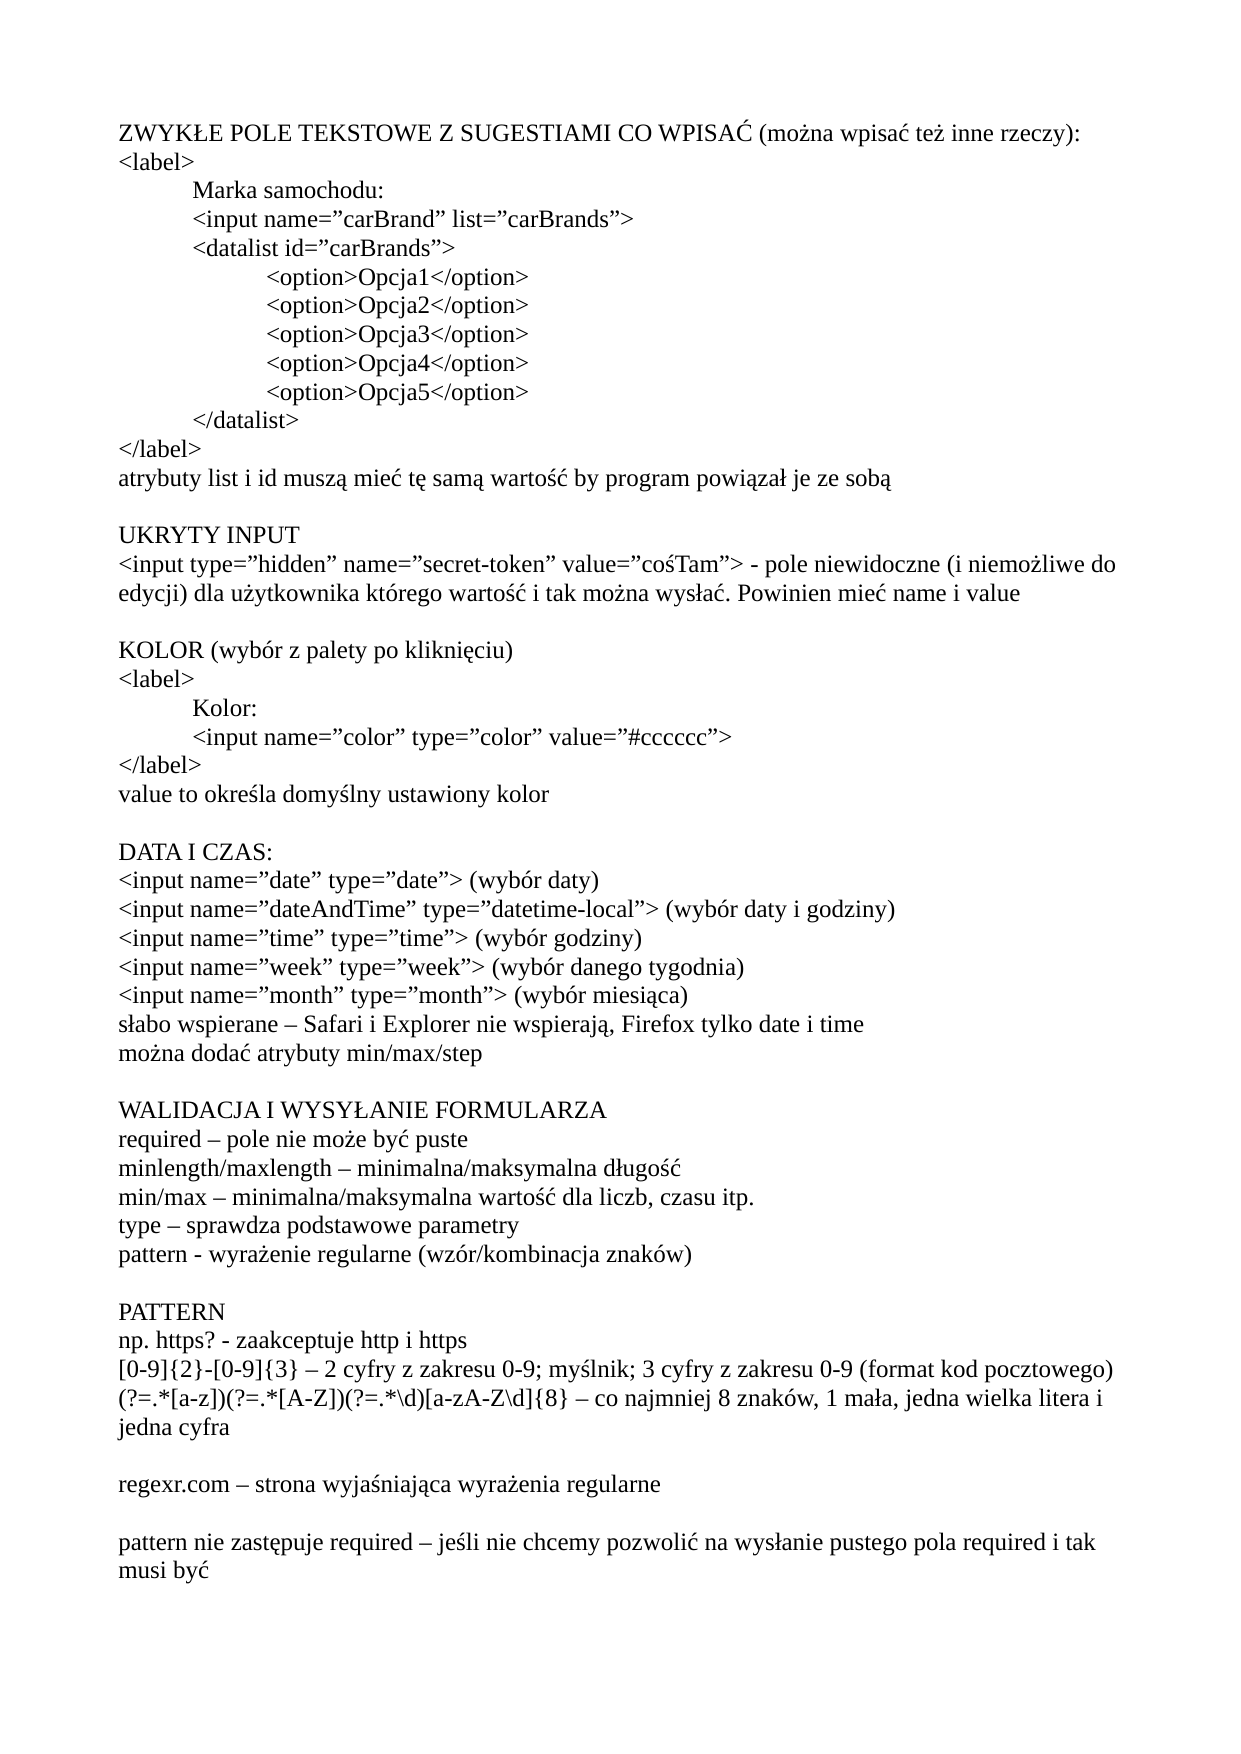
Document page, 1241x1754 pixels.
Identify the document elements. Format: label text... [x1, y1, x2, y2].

text <input name=”time” type=”time”> (wybór godziny) [118, 923, 1122, 952]
text WALIDACJA I WYSYŁANIE FORMULARZA [118, 1096, 1122, 1124]
text <input name=”month” type=”month”> (wybór miesiąca) [118, 981, 1122, 1009]
text minlength/maxlength – minimalna/maksymalna długość [118, 1153, 1122, 1182]
text <option>Opcja2</option> [118, 291, 1122, 319]
text KOLOR (wybór z palety po kliknięciu) [118, 636, 1122, 664]
text <input name=”carBrand” list=”carBrands”> [118, 204, 1122, 233]
text </datalist> [118, 406, 1122, 434]
text <option>Opcja5</option> [118, 377, 1122, 406]
text atrybuty list i id muszą mieć tę samą wartość by program powiązał je ze sobą [118, 463, 1122, 492]
text ZWYKŁE POLE TEKSTOWE Z SUGESTIAMI CO WPISAĆ (można wpisać też inne rzeczy): [118, 118, 1122, 147]
text pattern - wyrażenie regularne (wzór/kombinacja znaków) [118, 1239, 1122, 1268]
text PATTERN [118, 1297, 1122, 1326]
text <input name=”dateAndTime” type=”datetime-local”> (wybór daty i godziny) [118, 894, 1122, 923]
text <input type=”hidden” name=”secret-token” value=”cośTam”> - pole niewidoczne (i niemożliwe do edycji) dla użytkownika którego wartość i tak można wysłać. Powinien mieć name i value [118, 549, 1122, 607]
text UKRYTY INPUT [118, 521, 1122, 549]
text <input name=”color” type=”color” value=”#cccccc”> [118, 722, 1122, 751]
text </label> [118, 751, 1122, 779]
text </label> [118, 434, 1122, 463]
text pattern nie zastępuje required – jeśli nie chcemy pozwolić na wysłanie pustego pola required i tak musi być [118, 1527, 1122, 1584]
text Marka samochodu: [118, 176, 1122, 204]
text type – sprawdza podstawowe parametry [118, 1211, 1122, 1239]
text <label> [118, 147, 1122, 176]
text <option>Opcja3</option> [118, 319, 1122, 348]
text value to określa domyślny ustawiony kolor [118, 779, 1122, 808]
text <option>Opcja4</option> [118, 348, 1122, 377]
text required – pole nie może być puste [118, 1124, 1122, 1153]
text słabo wspierane – Safari i Explorer nie wspierają, Firefox tylko date i time [118, 1009, 1122, 1038]
text <input name=”week” type=”week”> (wybór danego tygodnia) [118, 952, 1122, 981]
text <datalist id=”carBrands”> [118, 233, 1122, 262]
text min/max – minimalna/maksymalna wartość dla liczb, czasu itp. [118, 1182, 1122, 1211]
text <option>Opcja1</option> [118, 262, 1122, 291]
text regexr.com – strona wyjaśniająca wyrażenia regularne [118, 1469, 1122, 1498]
text np. https? - zaakceptuje http i https [118, 1326, 1122, 1354]
text (?=.*[a-z])(?=.*[A-Z])(?=.*\d)[a-zA-Z\d]{8} – co najmniej 8 znaków, 1 mała, jedna wielka litera i jedna cyfra [118, 1383, 1122, 1441]
text Kolor: [118, 693, 1122, 722]
text <label> [118, 664, 1122, 693]
text można dodać atrybuty min/max/step [118, 1038, 1122, 1067]
text DATA I CZAS: [118, 837, 1122, 866]
text <input name=”date” type=”date”> (wybór daty) [118, 866, 1122, 894]
text [0-9]{2}-[0-9]{3} – 2 cyfry z zakresu 0-9; myślnik; 3 cyfry z zakresu 0-9 (format kod pocztowego) [118, 1354, 1122, 1383]
